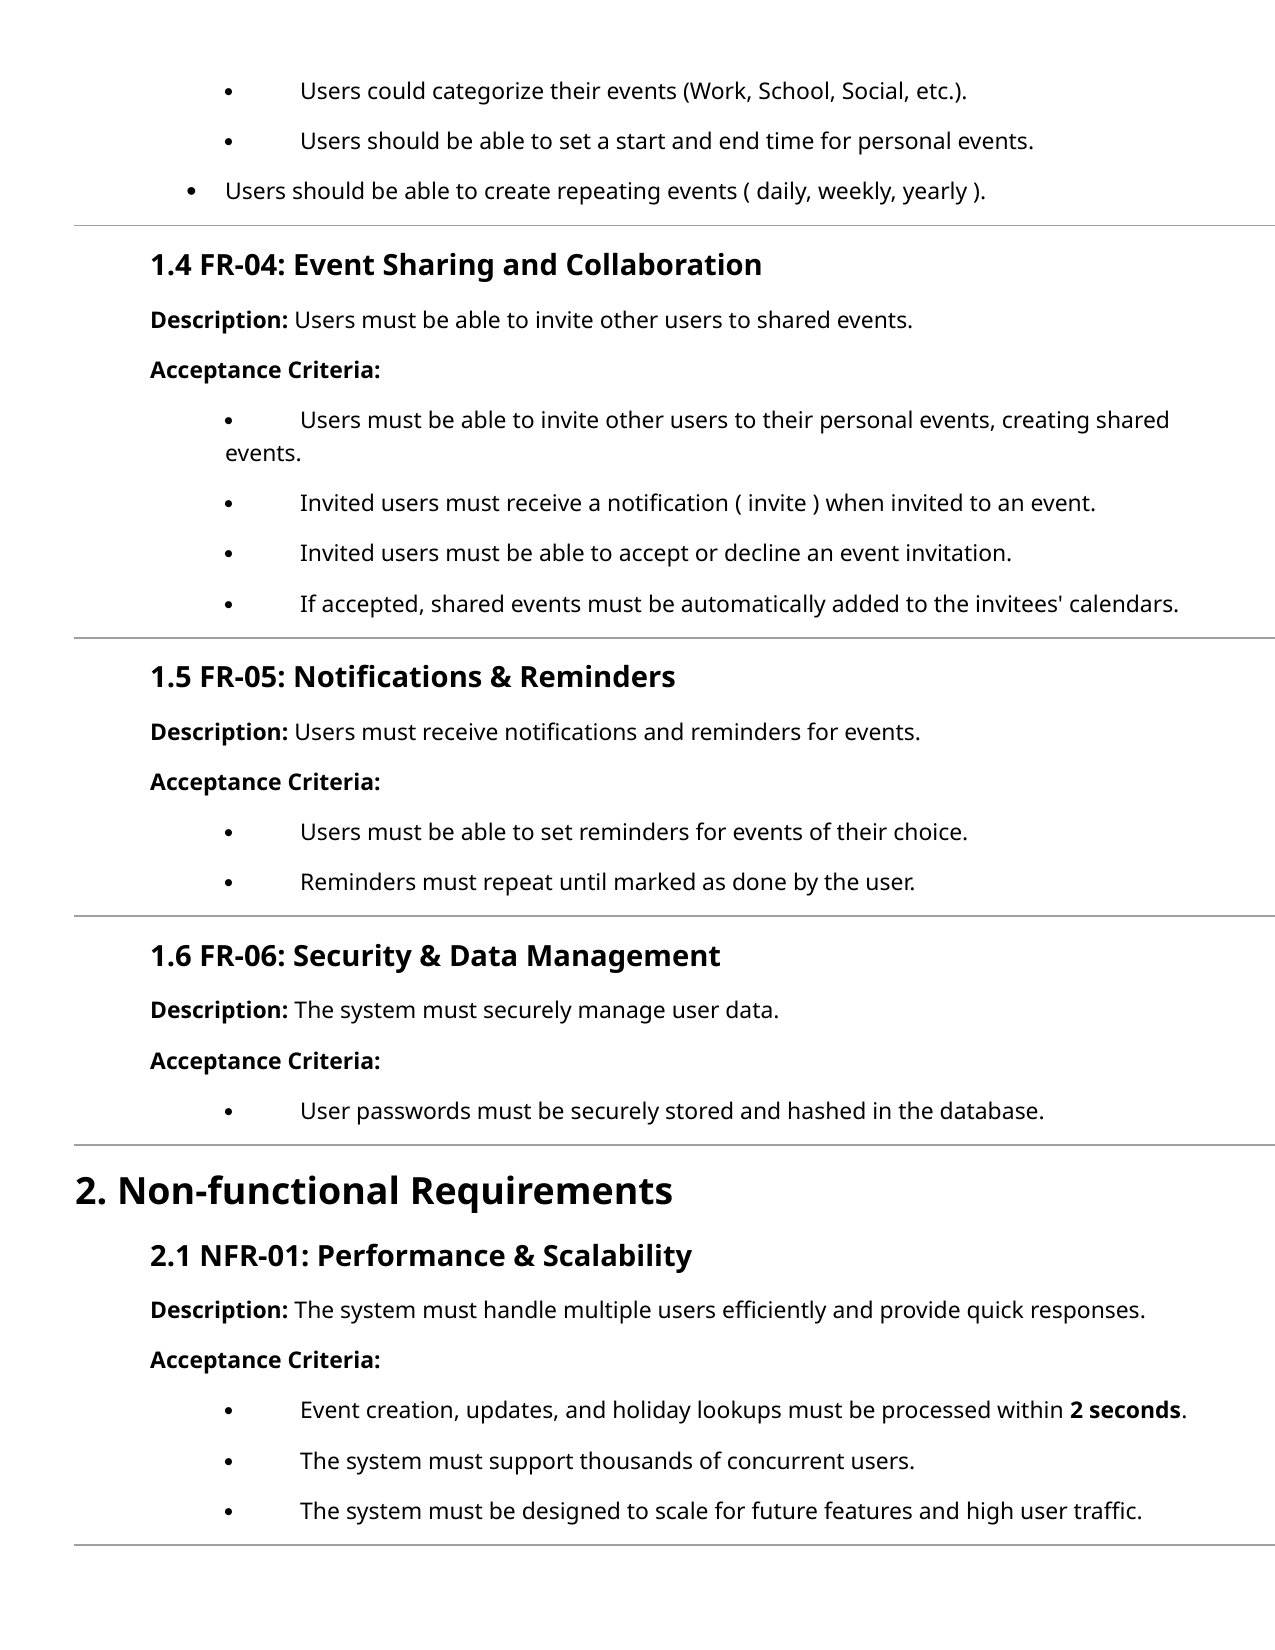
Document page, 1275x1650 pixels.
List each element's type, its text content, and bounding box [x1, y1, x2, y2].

text Acceptance Criteria: [150, 354, 1200, 385]
text 1.4 FR-04: Event Sharing and Collaboration [150, 244, 1200, 284]
text 1.5 FR-05: Notifications & Reminders [150, 657, 1200, 696]
list Users should be able to set a start and end time for personal events. [225, 125, 1200, 156]
text 2.1 NFR-01: Performance & Scalability [150, 1235, 1200, 1275]
text Description: Users must receive notifications and reminders for events. [150, 716, 1200, 747]
text Description: Users must be able to invite other users to shared events. [150, 303, 1200, 335]
text Acceptance Criteria: [150, 766, 1200, 797]
list Users could categorize their events (Work, School, Social, etc.). [225, 75, 1200, 106]
text Description: The system must handle multiple users efficiently and provide quick responses. [150, 1294, 1200, 1326]
list The system must support thousands of concurrent users. [225, 1444, 1200, 1476]
list Invited users must be able to accept or decline an event invitation. [225, 537, 1200, 569]
list Event creation, updates, and holiday lookups must be processed within 2 seconds. [225, 1394, 1200, 1426]
list The system must be designed to scale for future features and high user traffic. [225, 1495, 1200, 1526]
text 2. Non-functional Requirements [75, 1164, 1200, 1215]
text Description: The system must securely manage user data. [150, 994, 1200, 1026]
list Users must be able to set reminders for events of their choice. [225, 816, 1200, 847]
list Reminders must repeat until marked as done by the user. [225, 866, 1200, 897]
text Acceptance Criteria: [150, 1344, 1200, 1376]
list Users must be able to invite other users to their personal events, creating shared events. [225, 404, 1200, 468]
list User passwords must be securely stored and hashed in the database. [225, 1095, 1200, 1126]
list Invited users must receive a notification ( invite ) when invited to an event. [225, 487, 1200, 518]
list Users should be able to create repeating events ( daily, weekly, yearly ). [187, 175, 1200, 206]
list If accepted, shared events must be automatically added to the invitees' calendars. [225, 587, 1200, 619]
text 1.6 FR-06: Security & Data Management [150, 935, 1200, 975]
text Acceptance Criteria: [150, 1044, 1200, 1076]
